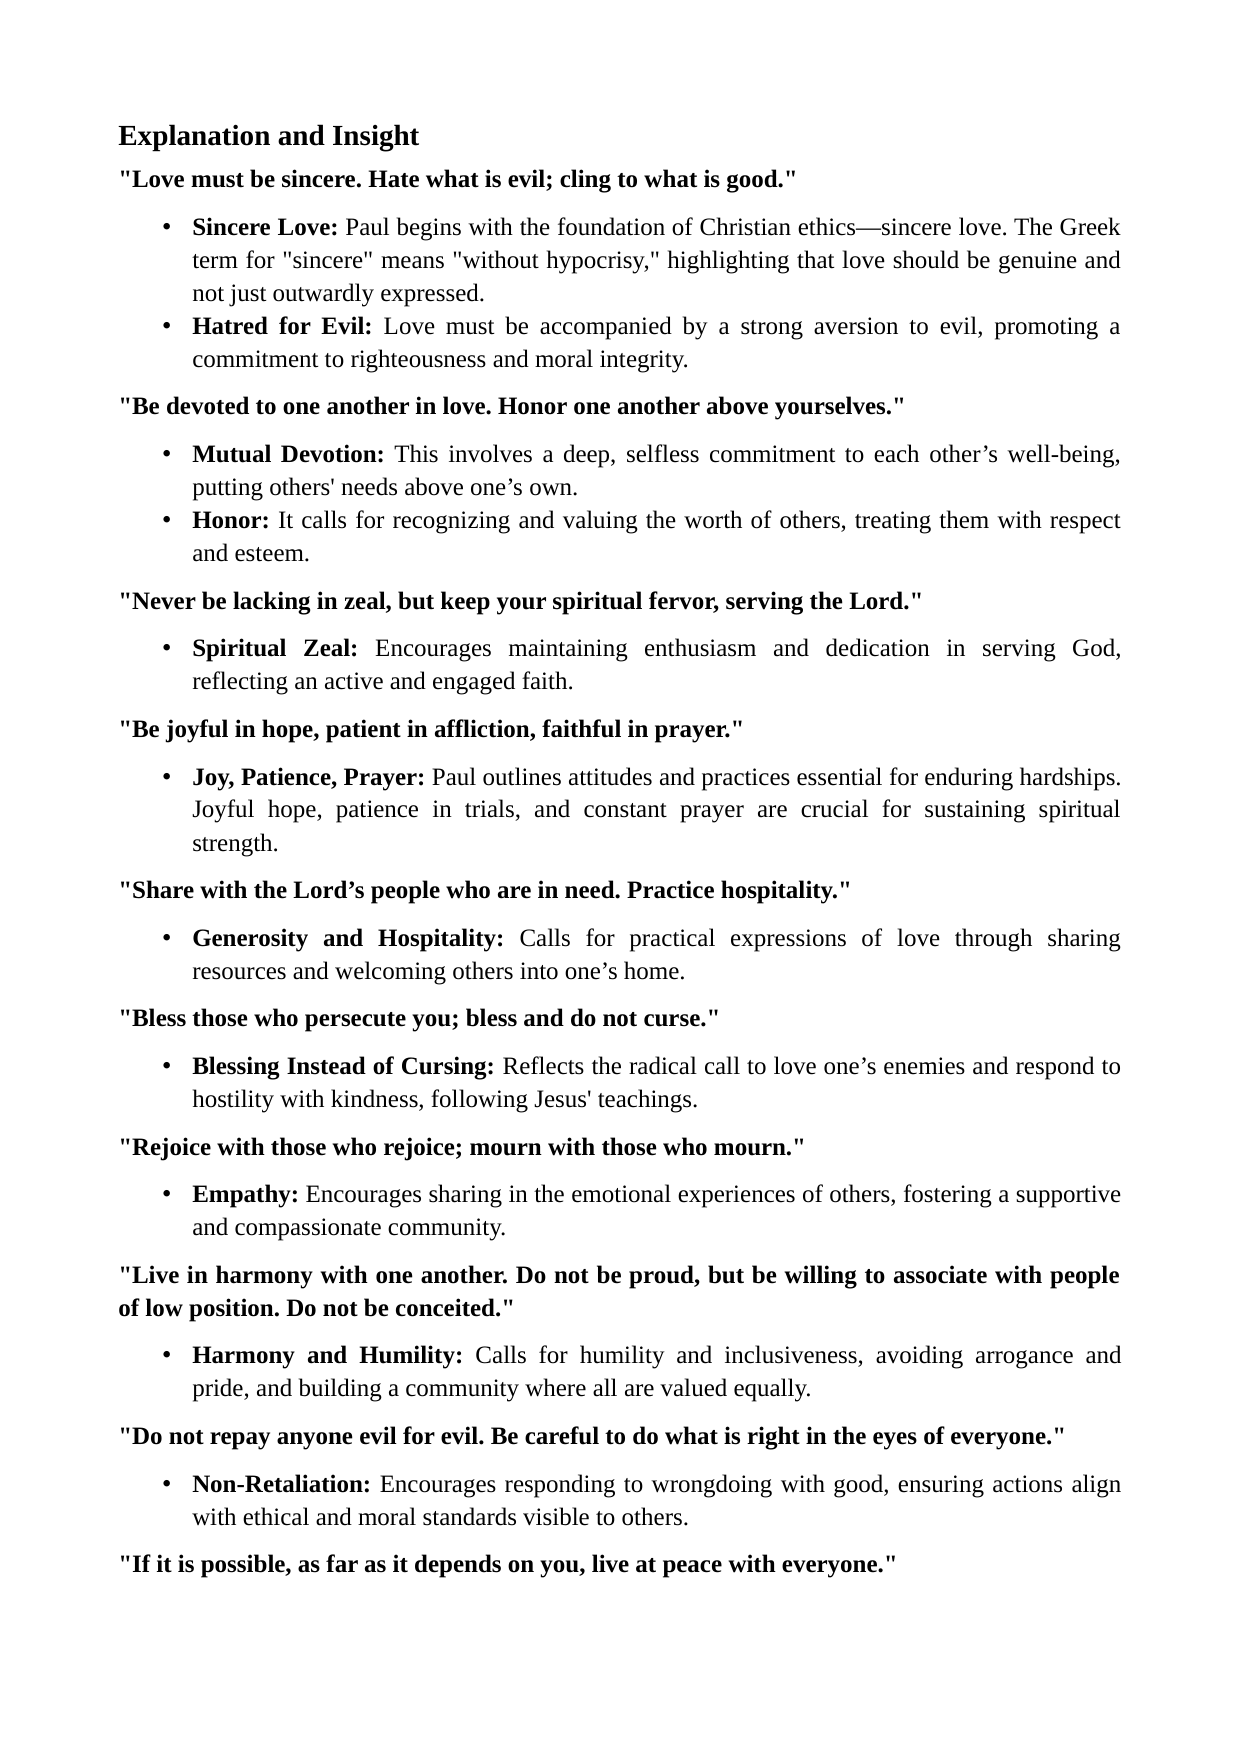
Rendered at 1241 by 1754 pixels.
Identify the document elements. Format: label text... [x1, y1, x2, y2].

text "Never be lacking in zeal, but keep your spiritual fervor, serving the Lord." [118, 586, 1122, 614]
list Honor: It calls for recognizing and valuing the worth of others, treating them with respect and esteem. [162, 505, 1122, 567]
list Empathy: Encourages sharing in the emotional experiences of others, fostering a supportive and compassionate community. [162, 1179, 1122, 1241]
text "Rejoice with those who rejoice; mourn with those who mourn." [118, 1132, 1122, 1160]
text "Bless those who persecute you; bless and do not curse." [118, 1003, 1122, 1032]
text "Be devoted to one another in love. Honor one another above yourselves." [118, 391, 1122, 420]
list Sincere Love: Paul begins with the foundation of Christian ethics—sincere love. The Greek term for "sincere" means "without hypocrisy," highlighting that love should be genuine and not just outwardly expressed. [162, 212, 1122, 307]
text "Be joyful in hope, patient in affliction, faithful in prayer." [118, 714, 1122, 743]
list Spiritual Zeal: Encourages maintaining enthusiasm and dedication in serving God, reflecting an active and engaged faith. [162, 633, 1122, 695]
text "If it is possible, as far as it depends on you, live at peace with everyone." [118, 1549, 1122, 1578]
subtitle Explanation and Insight [118, 118, 1122, 152]
list Generosity and Hospitality: Calls for practical expressions of love through sharing resources and welcoming others into one’s home. [162, 923, 1122, 984]
list Hatred for Evil: Love must be accompanied by a strong aversion to evil, promoting a commitment to righteousness and moral integrity. [162, 311, 1122, 373]
list Harmony and Humility: Calls for humility and inclusiveness, avoiding arrogance and pride, and building a community where all are valued equally. [162, 1341, 1122, 1402]
text "Love must be sincere. Hate what is evil; cling to what is good." [118, 164, 1122, 193]
text "Live in harmony with one another. Do not be proud, but be willing to associate with people of low position. Do not be conceited." [118, 1260, 1122, 1322]
list Mutual Devotion: This involves a deep, selfless commitment to each other’s well-being, putting others' needs above one’s own. [162, 439, 1122, 501]
text "Do not repay anyone evil for evil. Be careful to do what is right in the eyes of everyone." [118, 1421, 1122, 1450]
list Non-Retaliation: Encourages responding to wrongdoing with good, ensuring actions align with ethical and moral standards visible to others. [162, 1469, 1122, 1531]
list Joy, Patience, Prayer: Paul outlines attitudes and practices essential for enduring hardships. Joyful hope, patience in trials, and constant prayer are crucial for sustaining spiritual strength. [162, 762, 1122, 856]
list Blessing Instead of Cursing: Reflects the radical call to love one’s enemies and respond to hostility with kindness, following Jesus' teachings. [162, 1051, 1122, 1113]
text "Share with the Lord’s people who are in need. Practice hospitality." [118, 875, 1122, 904]
